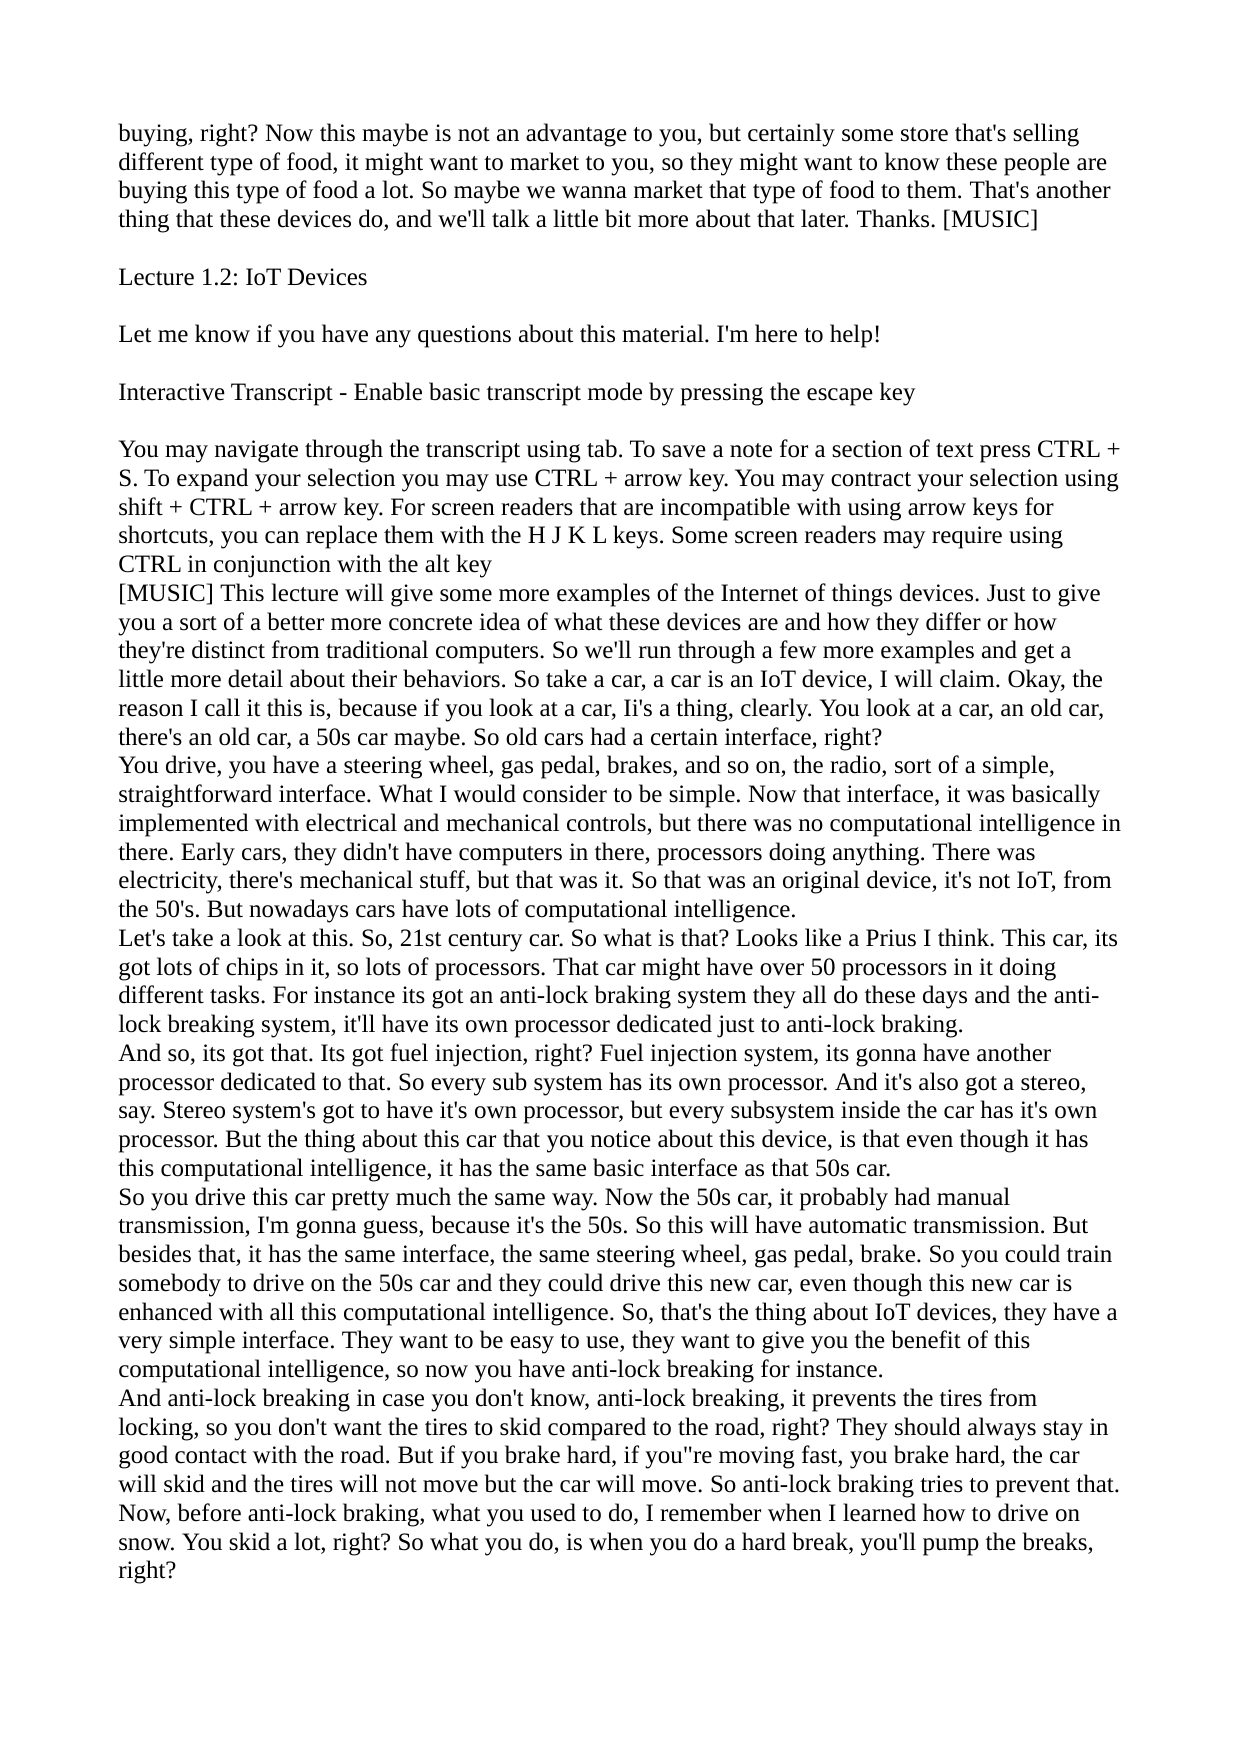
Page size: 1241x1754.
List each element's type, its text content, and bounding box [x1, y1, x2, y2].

text Lecture 1.2: IoT Devices [118, 262, 1122, 291]
text ​And so, its got that. ​Its got fuel injection, right? ​Fuel injection system, its gonna have another processor dedicated to that. ​So every sub system has its own processor. ​And it's also got a stereo, say. ​Stereo system's got to have it's own processor, but ​every subsystem inside the car has it's own processor. ​But the thing about this car that you notice about this device, ​is that even though it has this computational intelligence, ​it has the same basic interface as that 50s car. [118, 1038, 1122, 1182]
text You may navigate through the transcript using tab. To save a note for a section of text press CTRL + S. To expand your selection you may use CTRL + arrow key. You may contract your selection using shift + CTRL + arrow key. For screen readers that are incompatible with using arrow keys for shortcuts, you can replace them with the H J K L keys. Some screen readers may require using CTRL in conjunction with the alt key [118, 434, 1122, 578]
text Interactive Transcript - Enable basic transcript mode by pressing the escape key [118, 377, 1122, 406]
text ​ [118, 348, 1122, 377]
text ​You drive, you have a steering wheel, gas pedal, brakes, and so on, the radio, ​sort of a simple, straightforward interface. ​What I would consider to be simple. ​Now that interface, it was basically implemented with electrical and ​mechanical controls, but there was no computational intelligence in there. ​Early cars, they didn't have computers in there, processors doing anything. ​There was electricity, there's mechanical stuff, but that was it. ​So that was an original device, it's not IoT, from the 50's. ​But nowadays cars have lots of computational intelligence. [118, 751, 1122, 923]
text ​And anti-lock breaking in case you don't know, ​anti-lock breaking, it prevents the tires from locking, so ​you don't want the tires to skid compared to the road, right? ​They should always stay in good contact with the road. ​But if you brake hard, if you"re moving fast, ​you brake hard, the car will skid and the tires will not move but the car will move. ​So anti-lock braking tries to prevent that. ​Now, before anti-lock braking, ​what you used to do, I remember when I learned how to drive on snow. ​You skid a lot, right? ​So what you do, is when you do a hard break, you'll pump the breaks, right? [118, 1383, 1122, 1584]
text buying, right? ​Now this maybe is not an advantage to you, but certainly ​some store that's selling different type of food, it might want to market to you, ​so they might want to know these people are buying this type of food a lot. ​So maybe we wanna market that type of food to them. ​That's another thing that these devices do, and ​we'll talk a little bit more about that later. ​Thanks. ​[MUSIC] [118, 118, 1122, 233]
text ​Let's take a look at this. ​So, 21st century car. ​So what is that? ​Looks like a Prius I think. ​This car, its got lots of chips in it, so lots of processors. ​That car might have over 50 processors in it doing different tasks. ​For instance its got an anti-lock braking system they all do these days and ​the anti-lock breaking system, ​it'll have its own processor dedicated just to anti-lock braking. [118, 923, 1122, 1038]
text ​[MUSIC] ​This lecture will give some more examples of the Internet of things devices. ​Just to give you a sort of a better more concrete idea of what these devices ​are and how they differ or how they're distinct from traditional computers. ​So we'll run through a few more examples and ​get a little more detail about their behaviors. ​So take a car, a car is an IoT device, I will claim. ​Okay, the reason I call it this is, ​because if you look at a car, Ii's a thing, clearly. ​You look at a car, an old car, there's an old car, a 50s car maybe. ​So old cars had a certain interface, right? [118, 578, 1122, 751]
text Let me know if you have any questions about this material. I'm here to help! [118, 319, 1122, 348]
text ​So you drive this car pretty much the same way. ​Now the 50s car, it probably had manual transmission, I'm gonna guess, ​because it's the 50s. ​So this will have automatic transmission. ​But besides that, it has the same interface, the same steering wheel, ​gas pedal, brake. ​So you could train somebody to drive on the 50s car and they could drive this new ​car, even though this new car is enhanced with all this computational intelligence. ​So, that's the thing about IoT devices, they have a very simple interface. ​They want to be easy to use, they want to give you the benefit of this computational ​intelligence, so now you have anti-lock breaking for instance. [118, 1182, 1122, 1383]
